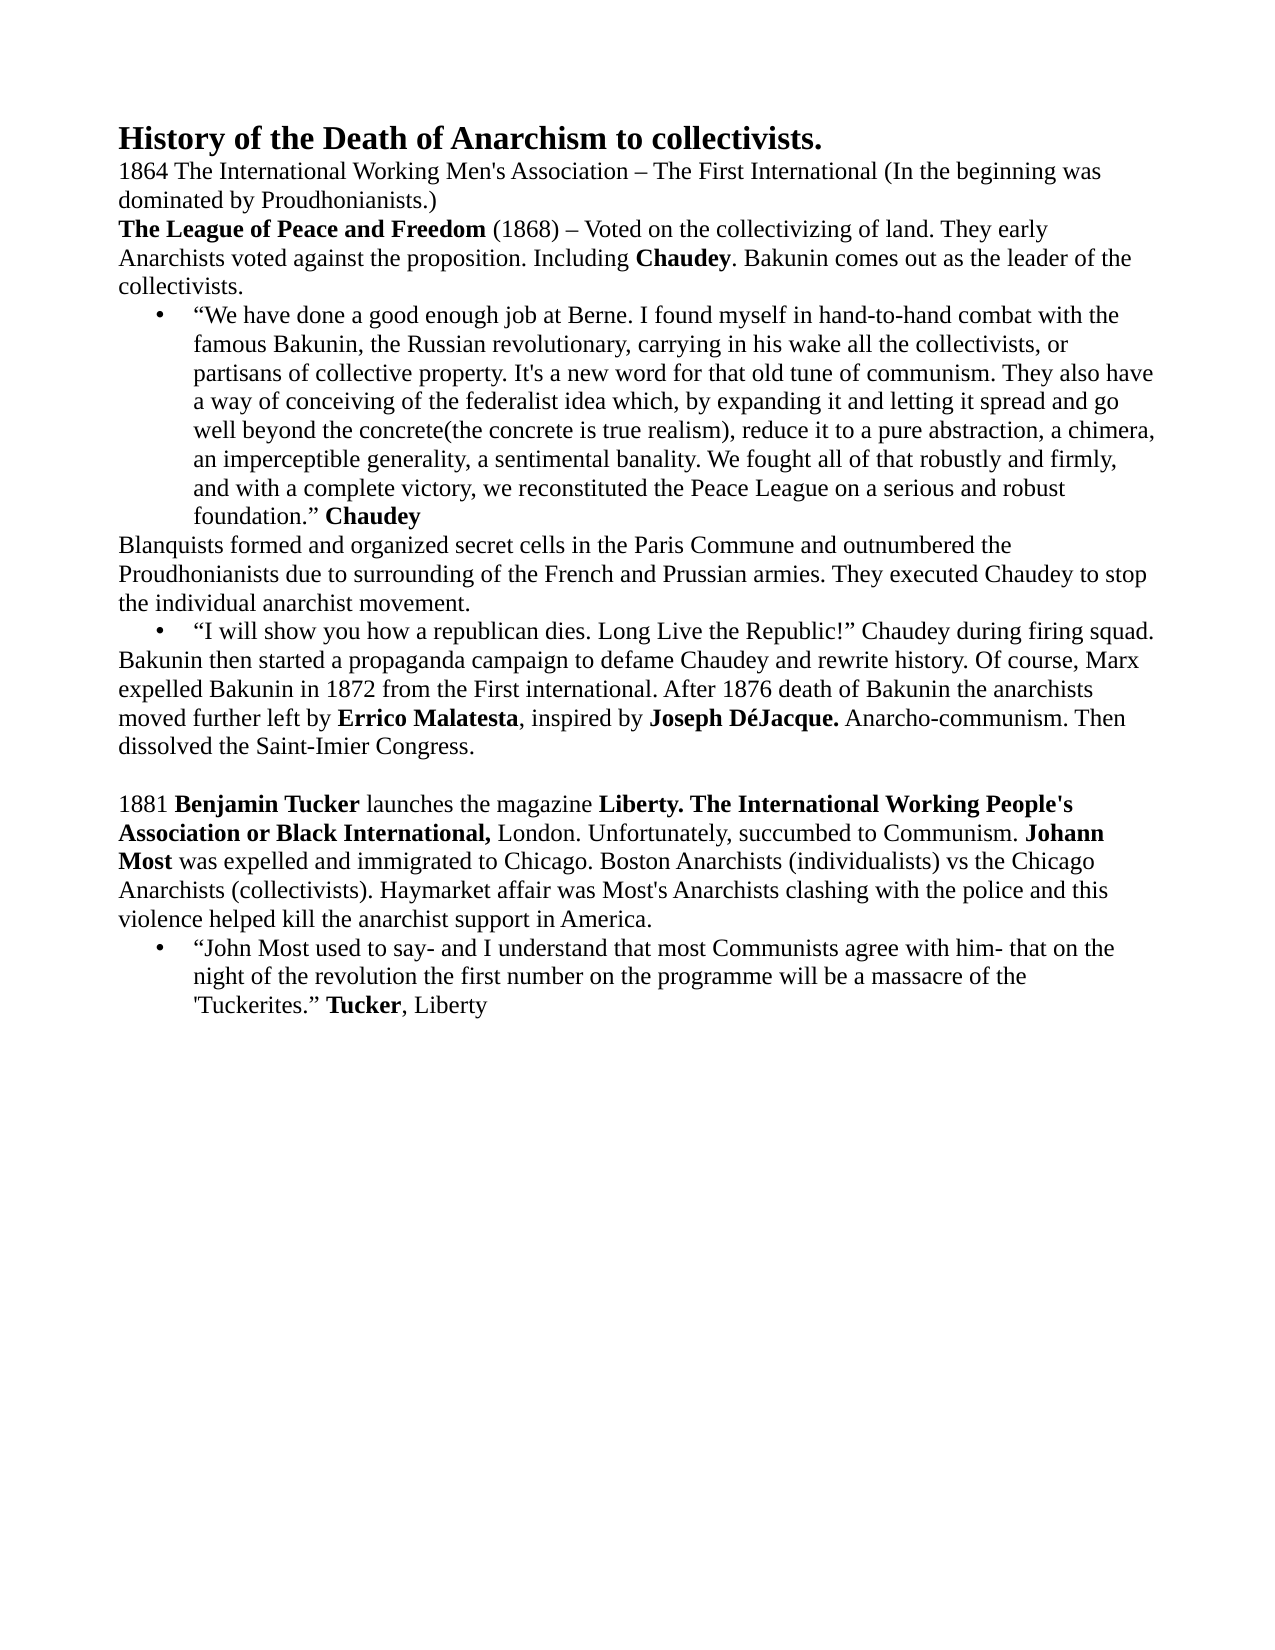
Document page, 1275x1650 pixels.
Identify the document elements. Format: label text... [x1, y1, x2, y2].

text 1864 The International Working Men's Association – The First International (In the beginning was dominated by Proudhonianists.) [118, 156, 1157, 214]
text History of the Death of Anarchism to collectivists. [118, 118, 1157, 156]
list “John Most used to say- and I understand that most Communists agree with him- that on the night of the revolution the first number on the programme will be a massacre of the 'Tuckerites.” Tucker, Liberty [156, 933, 1157, 1019]
list “We have done a good enough job at Berne. I found myself in hand-to-hand combat with the famous Bakunin, the Russian revolutionary, carrying in his wake all the collectivists, or partisans of collective property. It's a new word for that old tune of communism. They also have a way of conceiving of the federalist idea which, by expanding it and letting it spread and go well beyond the concrete(the concrete is true realism), reduce it to a pure abstraction, a chimera, an imperceptible generality, a sentimental banality. We fought all of that robustly and firmly, and with a complete victory, we reconstituted the Peace League on a serious and robust foundation.” Chaudey [156, 300, 1157, 530]
text 1881 Benjamin Tucker launches the magazine Liberty. The International Working People's Association or Black International, London. Unfortunately, succumbed to Communism. Johann Most was expelled and immigrated to Chicago. Boston Anarchists (individualists) vs the Chicago Anarchists (collectivists). Haymarket affair was Most's Anarchists clashing with the police and this violence helped kill the anarchist support in America. [118, 789, 1157, 933]
text The League of Peace and Freedom (1868) – Voted on the collectivizing of land. They early Anarchists voted against the proposition. Including Chaudey. Bakunin comes out as the leader of the collectivists. [118, 214, 1157, 300]
text Blanquists formed and organized secret cells in the Paris Commune and outnumbered the Proudhonianists due to surrounding of the French and Prussian armies. They executed Chaudey to stop the individual anarchist movement. [118, 530, 1157, 616]
list “I will show you how a republican dies. Long Live the Republic!” Chaudey during firing squad. [156, 616, 1157, 645]
text Bakunin then started a propaganda campaign to defame Chaudey and rewrite history. Of course, Marx expelled Bakunin in 1872 from the First international. After 1876 death of Bakunin the anarchists moved further left by Errico Malatesta, inspired by Joseph DéJacque. Anarcho-communism. Then dissolved the Saint-Imier Congress. [118, 645, 1157, 760]
